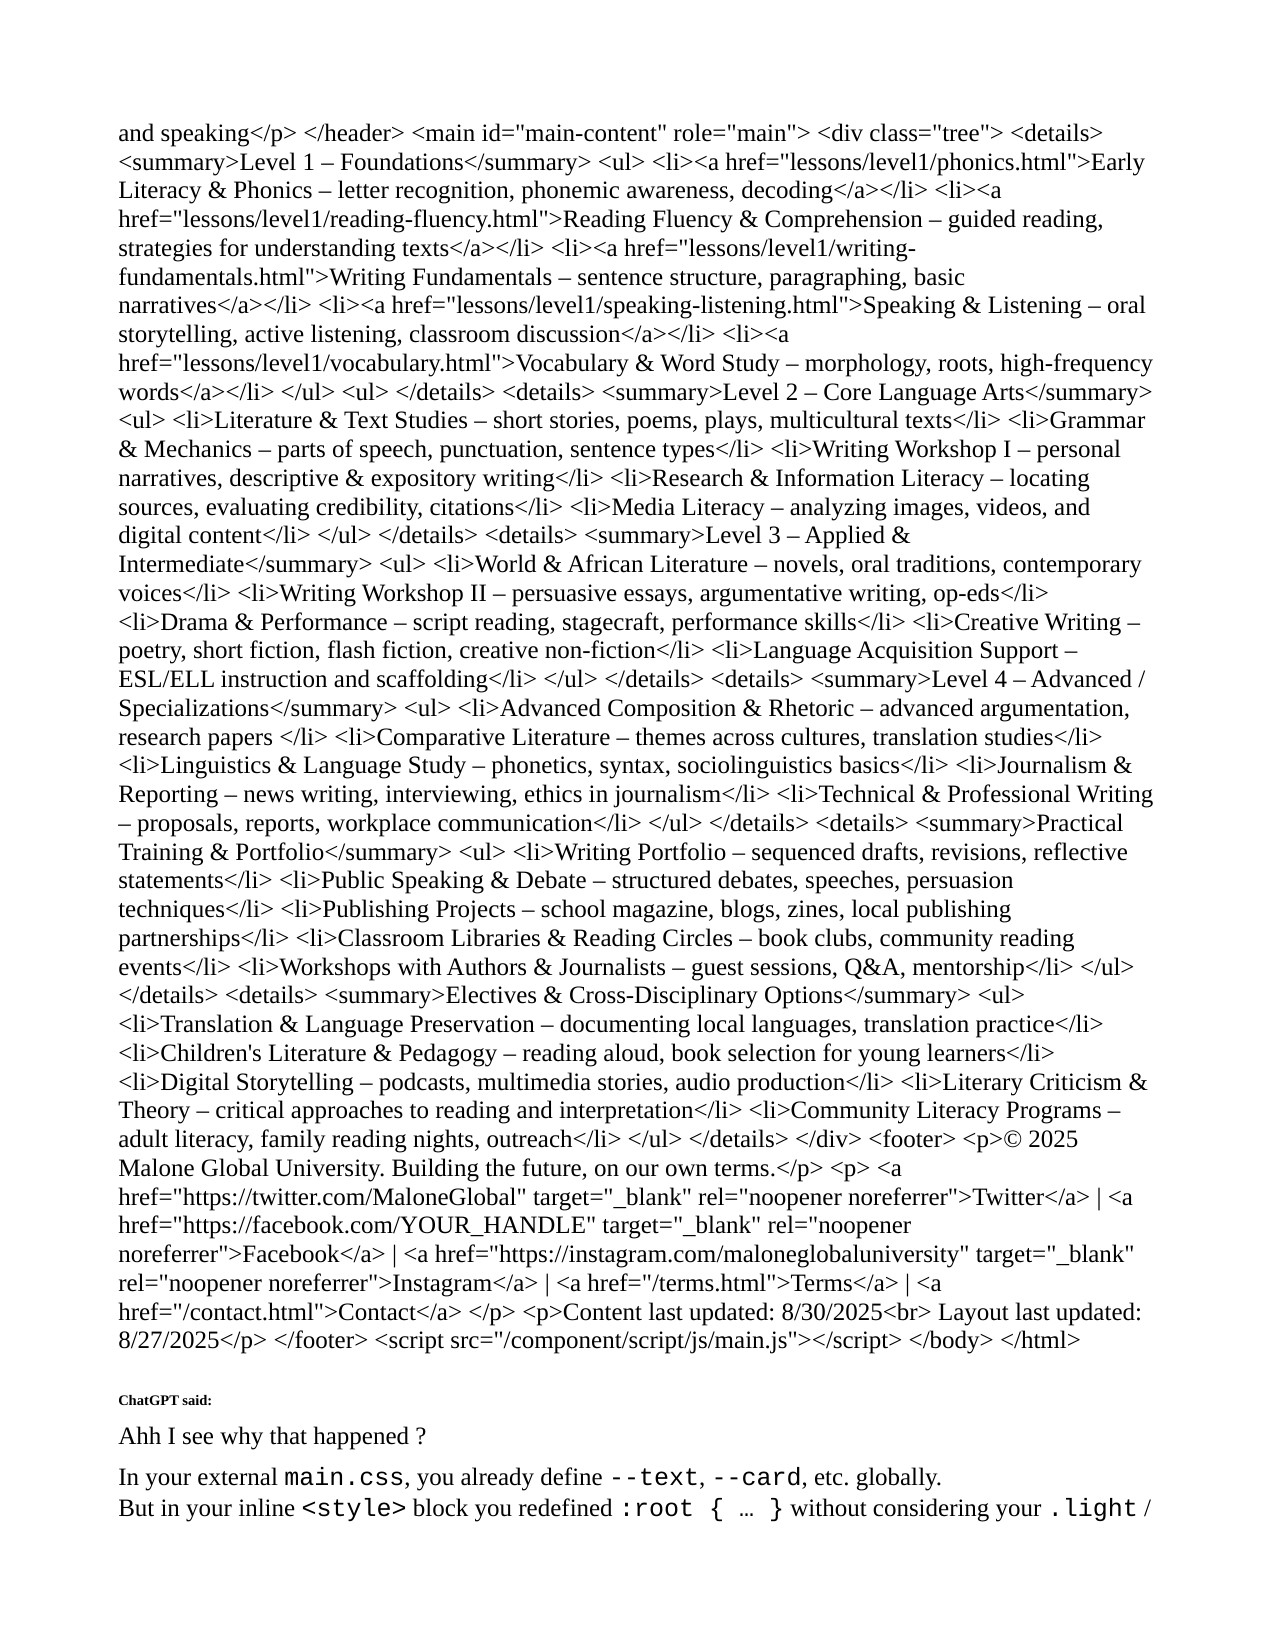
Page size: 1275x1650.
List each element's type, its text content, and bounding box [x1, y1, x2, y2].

text In your external main.css, you already define --text, --card, etc. globally. But in your inline <style> block you redefined :root { … } without considering your .light / [118, 1462, 1157, 1524]
text and speaking</p> </header> <main id="main-content" role="main"> <div class="tree"> <details> <summary>Level 1 – Foundations</summary> <ul> <li><a href="lessons/level1/phonics.html">Early Literacy & Phonics – letter recognition, phonemic awareness, decoding</a></li> <li><a href="lessons/level1/reading-fluency.html">Reading Fluency & Comprehension – guided reading, strategies for understanding texts</a></li> <li><a href="lessons/level1/writing-fundamentals.html">Writing Fundamentals – sentence structure, paragraphing, basic narratives</a></li> <li><a href="lessons/level1/speaking-listening.html">Speaking & Listening – oral storytelling, active listening, classroom discussion</a></li> <li><a href="lessons/level1/vocabulary.html">Vocabulary & Word Study – morphology, roots, high-frequency words</a></li> </ul> <ul> </details> <details> <summary>Level 2 – Core Language Arts</summary> <ul> <li>Literature & Text Studies – short stories, poems, plays, multicultural texts</li> <li>Grammar & Mechanics – parts of speech, punctuation, sentence types</li> <li>Writing Workshop I – personal narratives, descriptive & expository writing</li> <li>Research & Information Literacy – locating sources, evaluating credibility, citations</li> <li>Media Literacy – analyzing images, videos, and digital content</li> </ul> </details> <details> <summary>Level 3 – Applied & Intermediate</summary> <ul> <li>World & African Literature – novels, oral traditions, contemporary voices</li> <li>Writing Workshop II – persuasive essays, argumentative writing, op-eds</li> <li>Drama & Performance – script reading, stagecraft, performance skills</li> <li>Creative Writing – poetry, short fiction, flash fiction, creative non-fiction</li> <li>Language Acquisition Support – ESL/ELL instruction and scaffolding</li> </ul> </details> <details> <summary>Level 4 – Advanced / Specializations</summary> <ul> <li>Advanced Composition & Rhetoric – advanced argumentation, research papers </li> <li>Comparative Literature – themes across cultures, translation studies</li> <li>Linguistics & Language Study – phonetics, syntax, sociolinguistics basics</li> <li>Journalism & Reporting – news writing, interviewing, ethics in journalism</li> <li>Technical & Professional Writing – proposals, reports, workplace communication</li> </ul> </details> <details> <summary>Practical Training & Portfolio</summary> <ul> <li>Writing Portfolio – sequenced drafts, revisions, reflective statements</li> <li>Public Speaking & Debate – structured debates, speeches, persuasion techniques</li> <li>Publishing Projects – school magazine, blogs, zines, local publishing partnerships</li> <li>Classroom Libraries & Reading Circles – book clubs, community reading events</li> <li>Workshops with Authors & Journalists – guest sessions, Q&A, mentorship</li> </ul> </details> <details> <summary>Electives & Cross-Disciplinary Options</summary> <ul> <li>Translation & Language Preservation – documenting local languages, translation practice</li> <li>Children's Literature & Pedagogy – reading aloud, book selection for young learners</li> <li>Digital Storytelling – podcasts, multimedia stories, audio production</li> <li>Literary Criticism & Theory – critical approaches to reading and interpretation</li> <li>Community Literacy Programs – adult literacy, family reading nights, outreach</li> </ul> </details> </div> <footer> <p>© 2025 Malone Global University. Building the future, on our own terms.</p> <p> <a href="https://twitter.com/MaloneGlobal" target="_blank" rel="noopener noreferrer">Twitter</a> | <a href="https://facebook.com/YOUR_HANDLE" target="_blank" rel="noopener noreferrer">Facebook</a> | <a href="https://instagram.com/maloneglobaluniversity" target="_blank" rel="noopener noreferrer">Instagram</a> | <a href="/terms.html">Terms</a> | <a href="/contact.html">Contact</a> </p> <p>Content last updated: 8/30/2025<br> Layout last updated: 8/27/2025</p> </footer> <script src="/component/script/js/main.js"></script> </body> </html> [118, 118, 1157, 1354]
text Ahh I see why that happened ? [118, 1421, 1157, 1450]
subtitle ChatGPT said: [118, 1392, 1157, 1409]
